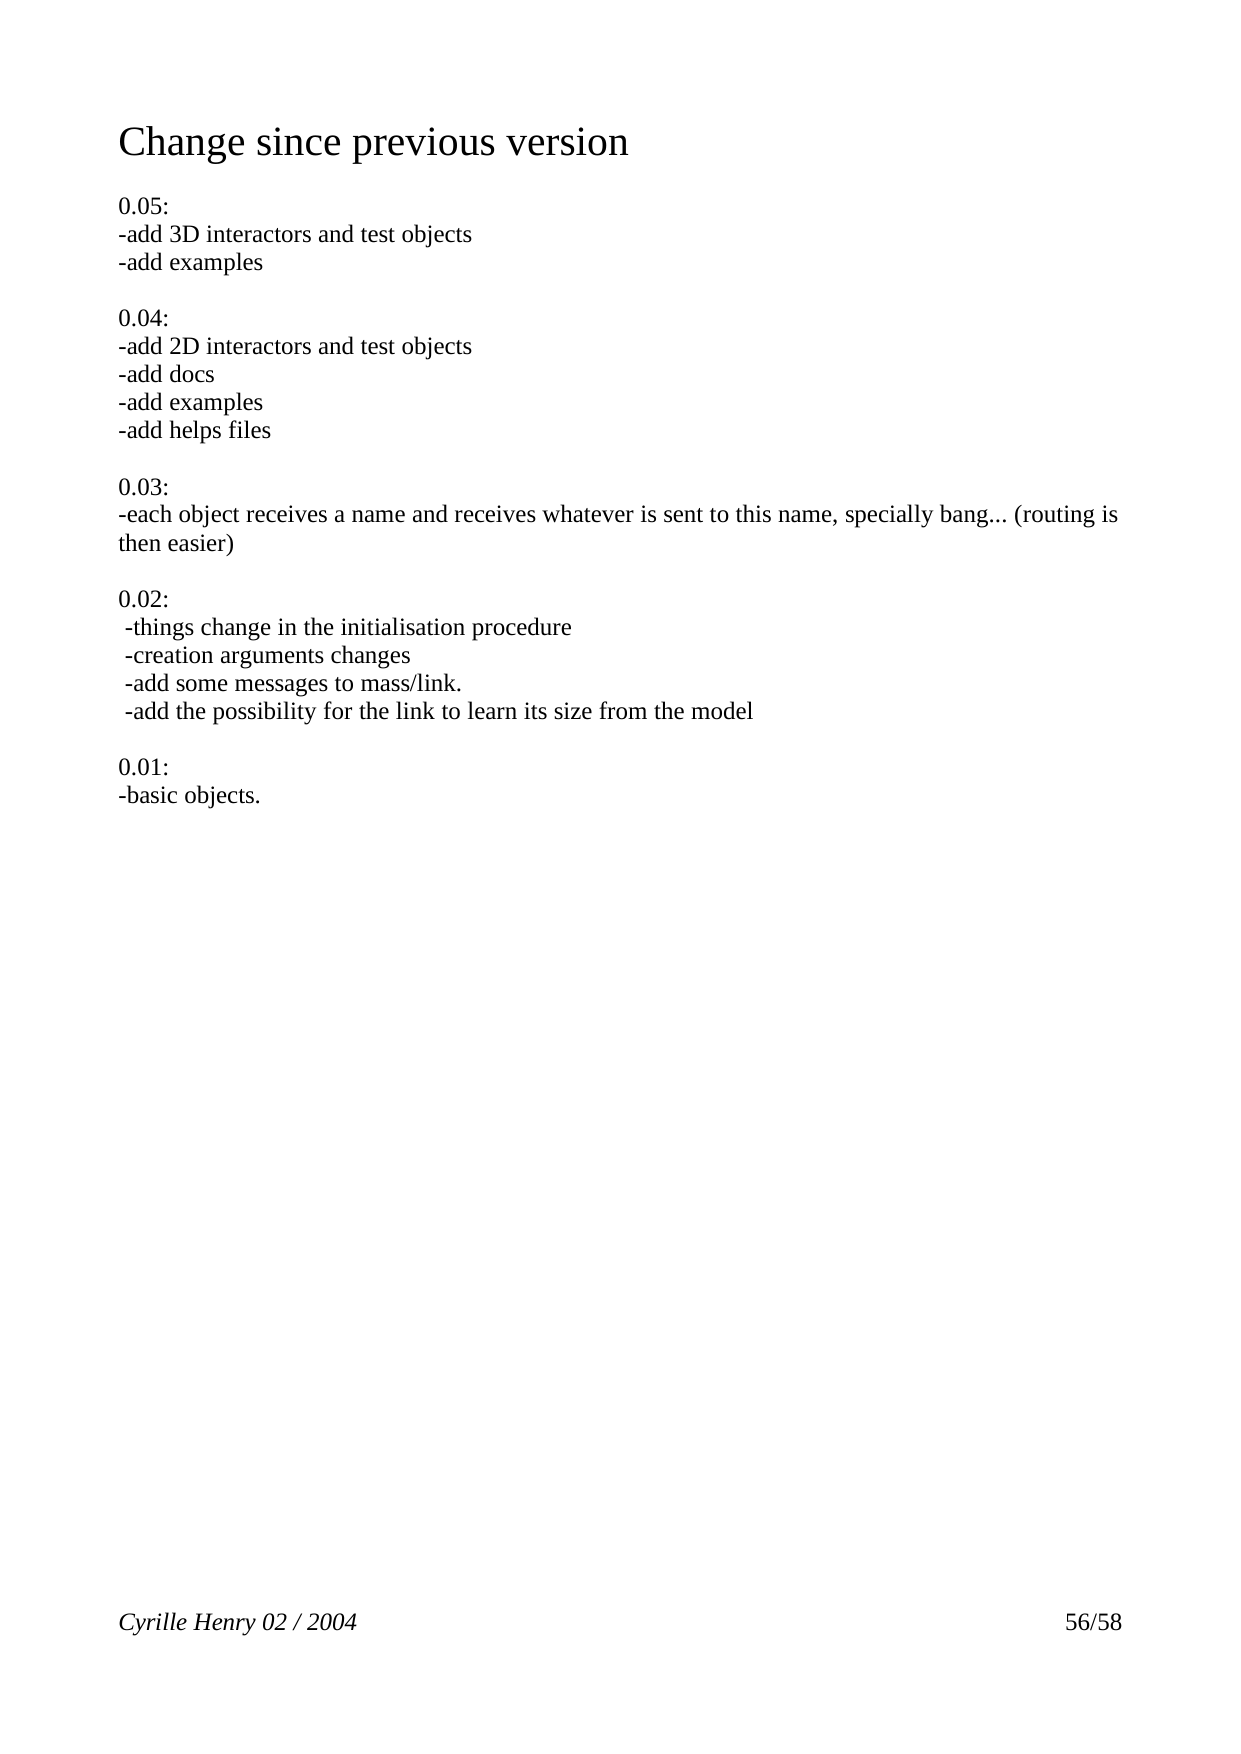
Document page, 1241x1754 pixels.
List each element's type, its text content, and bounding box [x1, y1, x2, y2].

text -add some messages to mass/link. [118, 668, 1122, 697]
text Change since previous version [118, 118, 1122, 164]
text -add examples [118, 388, 1122, 416]
text -add the possibility for the link to learn its size from the model [118, 697, 1122, 724]
text 0.03: [118, 472, 1122, 500]
text -add helps files [118, 416, 1122, 444]
text -add 3D interactors and test objects [118, 220, 1122, 248]
text 0.02: [118, 584, 1122, 612]
text 0.01: [118, 753, 1122, 781]
text -creation arguments changes [118, 641, 1122, 668]
text -add docs [118, 360, 1122, 388]
text -basic objects. [118, 781, 1122, 809]
text -each object receives a name and receives whatever is sent to this name, specially bang... (routing is then easier) [118, 500, 1122, 556]
text -add 2D interactors and test objects [118, 332, 1122, 360]
text -add examples [118, 248, 1122, 276]
text 0.04: [118, 304, 1122, 332]
text 0.05: [118, 192, 1122, 220]
text -things change in the initialisation procedure [118, 612, 1122, 641]
